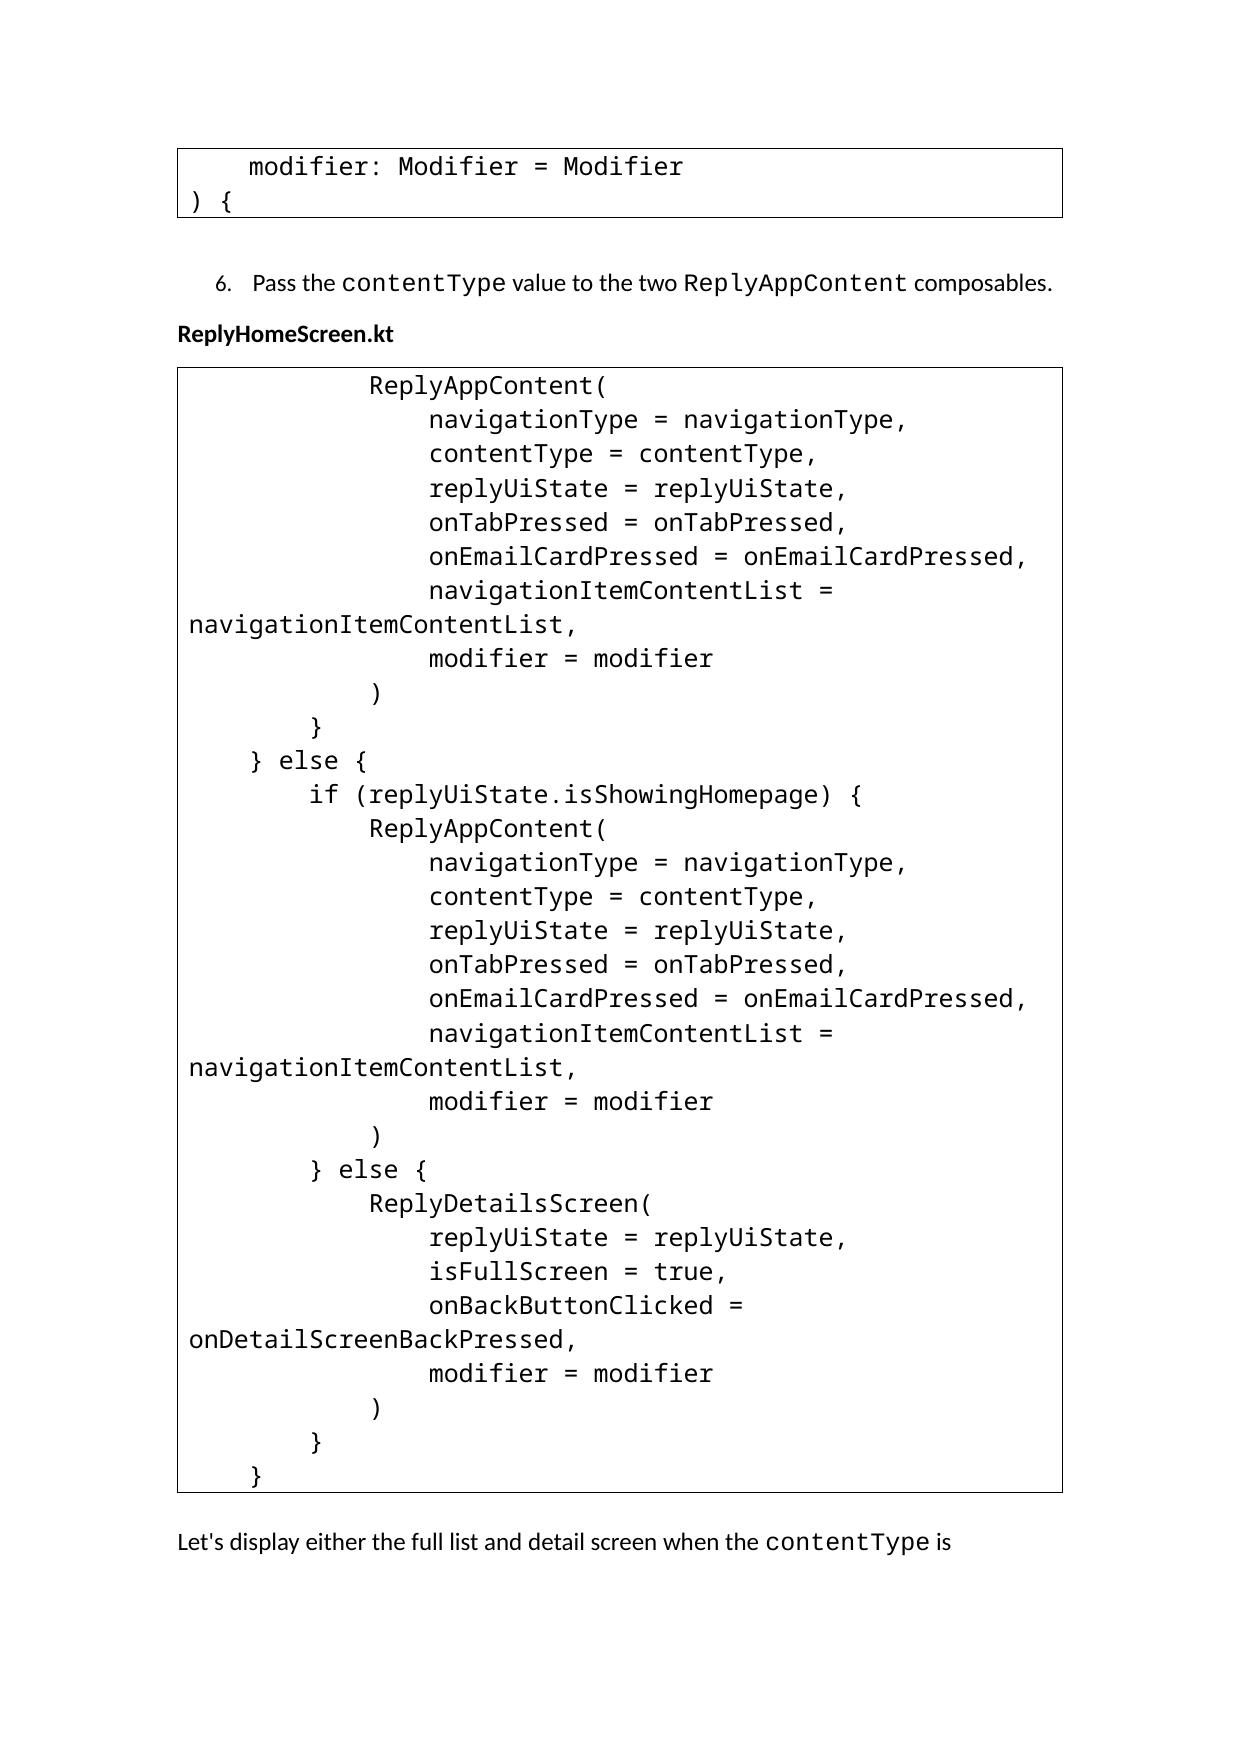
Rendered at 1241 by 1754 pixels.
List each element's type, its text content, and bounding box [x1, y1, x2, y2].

text Let's display either the full list and detail screen when the contentType is [177, 1493, 1063, 1557]
text ReplyHomeScreen.kt [177, 318, 1063, 348]
table_header ReplyAppContent( navigationType = navigationType, contentType = contentType, replyUiState = replyUiState, onTabPressed = onTabPressed, onEmailCardPressed = onEmailCardPressed, navigationItemContentList = navigationItemContentList, modifier = modifier ) } } else { if (replyUiState.isShowingHomepage) { ReplyAppContent( navigationType = navigationType, contentType = contentType, replyUiState = replyUiState, onTabPressed = onTabPressed, onEmailCardPressed = onEmailCardPressed, navigationItemContentList = navigationItemContentList, modifier = modifier ) } else { ReplyDetailsScreen( replyUiState = replyUiState, isFullScreen = true, onBackButtonClicked = onDetailScreenBackPressed, modifier = modifier ) } } [178, 368, 1062, 1492]
list Pass the contentType value to the two ReplyAppContent composables. [215, 267, 1063, 299]
table_header modifier: Modifier = Modifier ) { [178, 149, 1062, 217]
